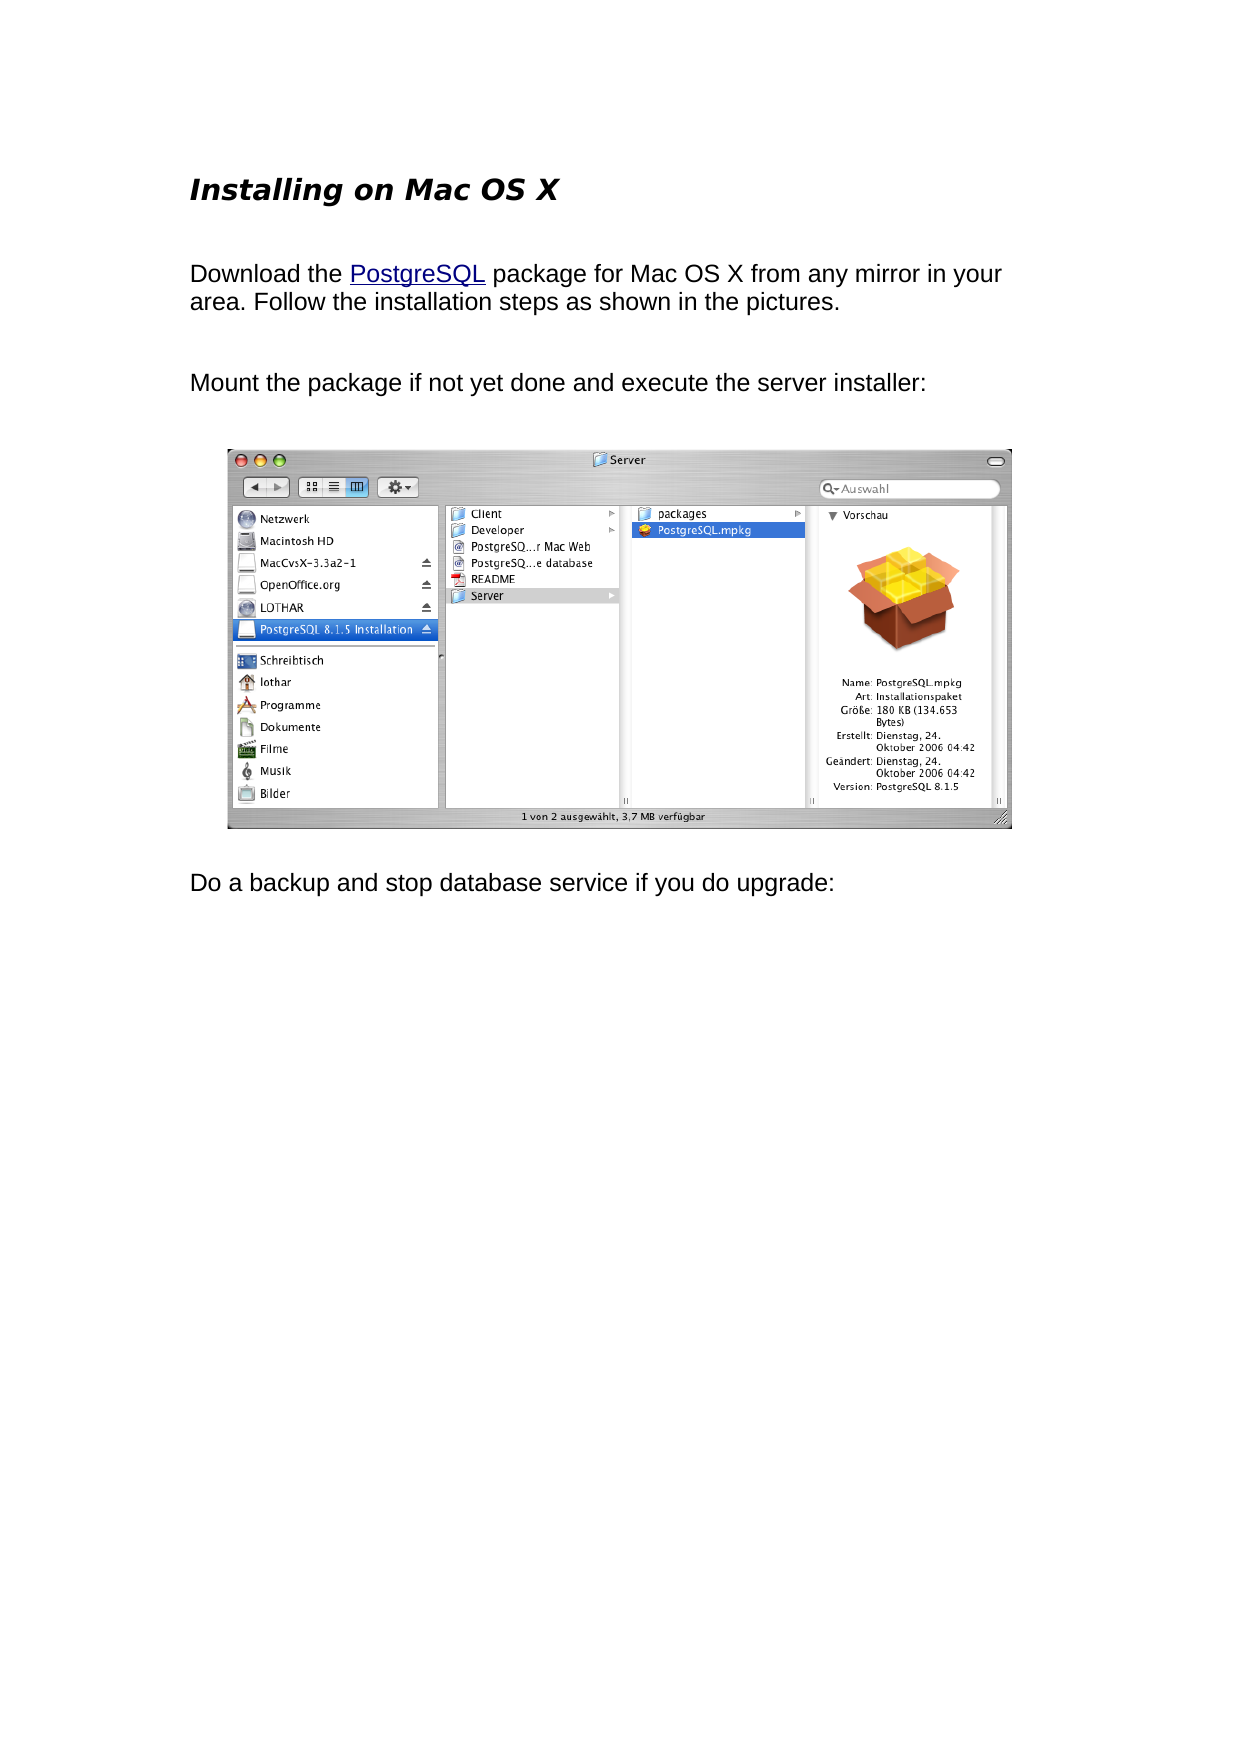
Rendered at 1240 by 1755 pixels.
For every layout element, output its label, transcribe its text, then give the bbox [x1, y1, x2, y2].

text Mount the package if not yet done and execute the server installer: [189, 368, 1050, 396]
text Do a backup and stop database service if you do upgrade: [189, 869, 1050, 897]
subtitle Installing on Mac OS X [189, 173, 1050, 207]
picture [227, 449, 1012, 829]
text Download the PostgreSQL package for Mac OS X from any mirror in your area. Follow the installation steps as shown in the pictures. [189, 260, 1050, 316]
